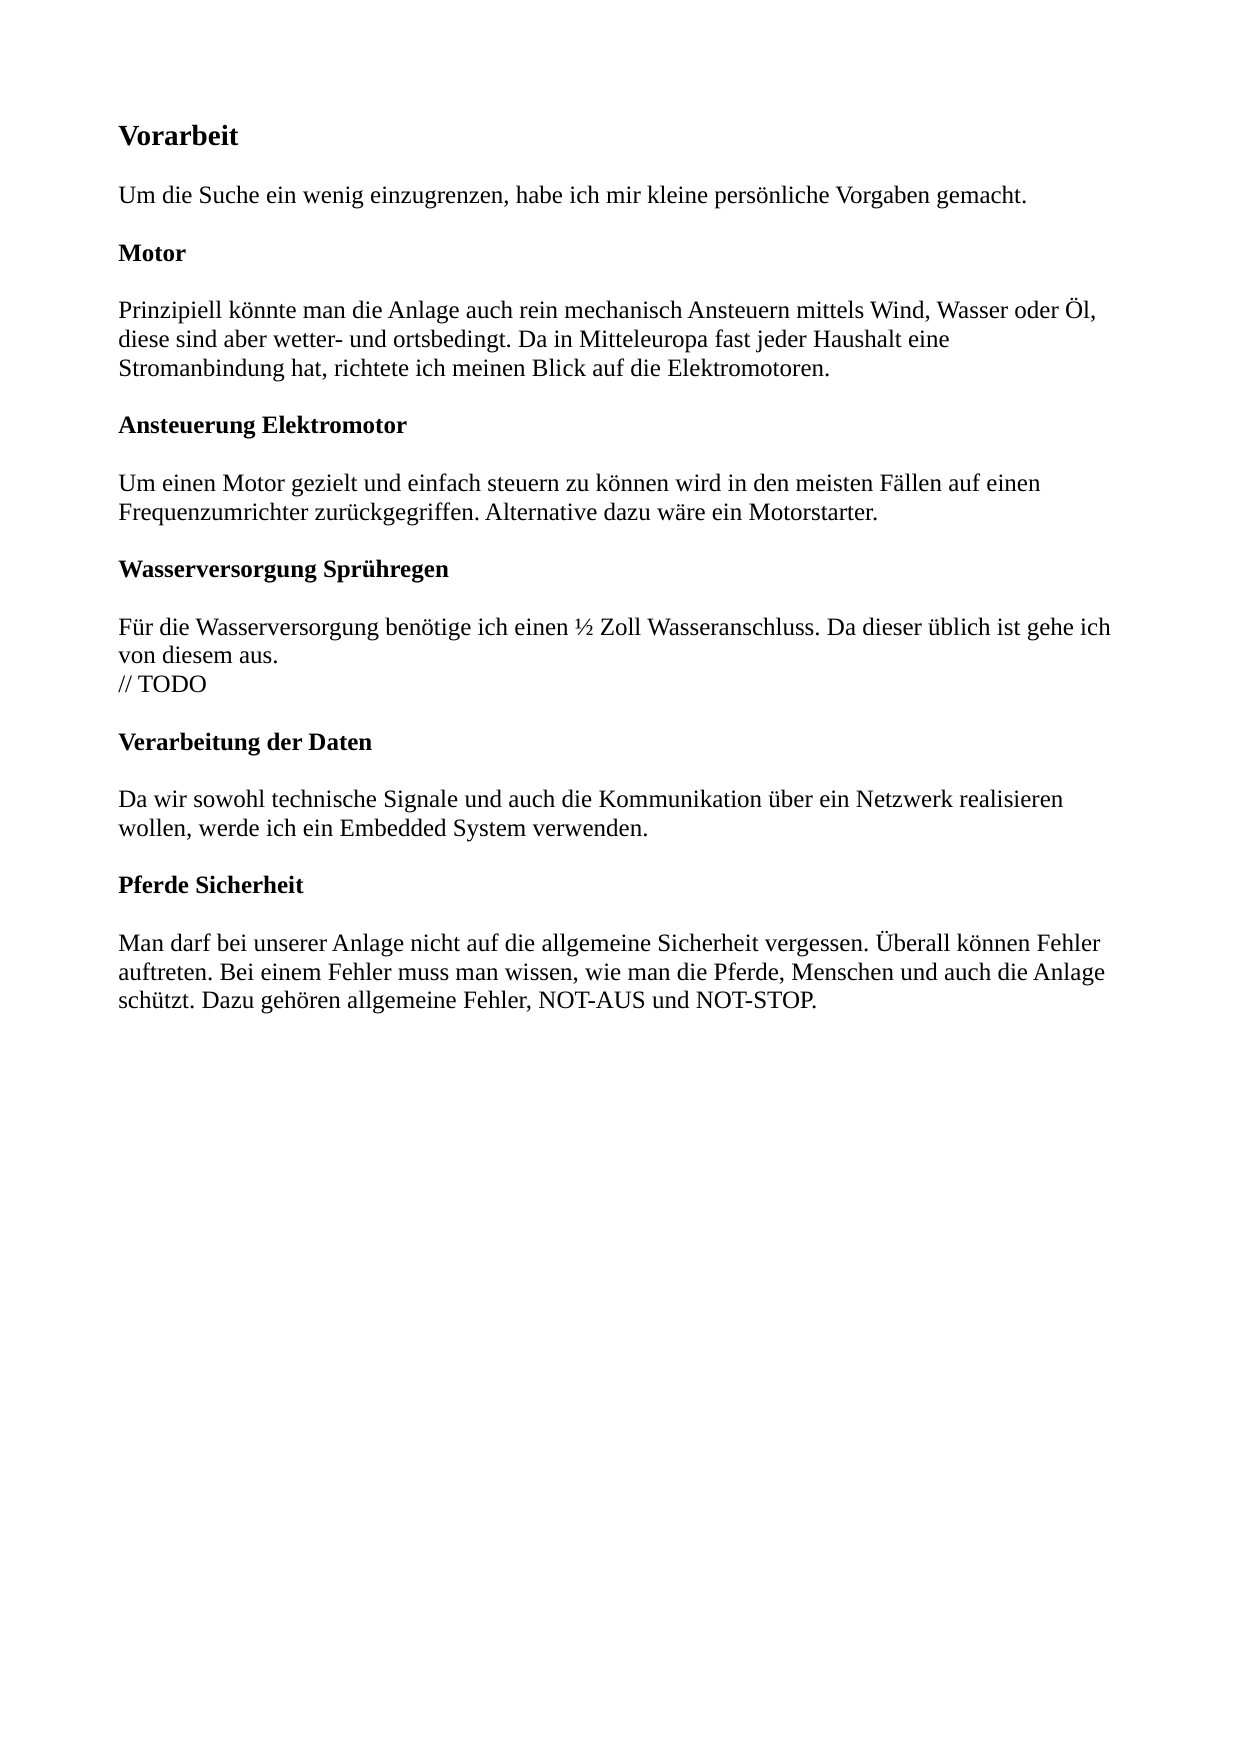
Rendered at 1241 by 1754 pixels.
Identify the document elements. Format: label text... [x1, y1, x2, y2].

text Verarbeitung der Daten [118, 727, 1122, 755]
text Wasserversorgung Sprühregen [118, 554, 1122, 583]
text Um einen Motor gezielt und einfach steuern zu können wird in den meisten Fällen auf einen Frequenzumrichter zurückgegriffen. Alternative dazu wäre ein Motorstarter. [118, 468, 1122, 525]
text Man darf bei unserer Anlage nicht auf die allgemeine Sicherheit vergessen. Überall können Fehler auftreten. Bei einem Fehler muss man wissen, wie man die Pferde, Menschen und auch die Anlage schützt. Dazu gehören allgemeine Fehler, NOT-AUS und NOT-STOP. [118, 928, 1122, 1014]
text Vorarbeit [118, 118, 1122, 152]
text Für die Wasserversorgung benötige ich einen ½ Zoll Wasseranschluss. Da dieser üblich ist gehe ich von diesem aus. [118, 612, 1122, 669]
text Da wir sowohl technische Signale und auch die Kommunikation über ein Netzwerk realisieren wollen, werde ich ein Embedded System verwenden. [118, 784, 1122, 842]
text Um die Suche ein wenig einzugrenzen, habe ich mir kleine persönliche Vorgaben gemacht. [118, 180, 1122, 209]
text Pferde Sicherheit [118, 870, 1122, 899]
text // TODO [118, 669, 1122, 698]
text Motor [118, 238, 1122, 267]
text Ansteuerung Elektromotor [118, 410, 1122, 439]
text Prinzipiell könnte man die Anlage auch rein mechanisch Ansteuern mittels Wind, Wasser oder Öl, diese sind aber wetter- und ortsbedingt. Da in Mitteleuropa fast jeder Haushalt eine Stromanbindung hat, richtete ich meinen Blick auf die Elektromotoren. [118, 295, 1122, 382]
